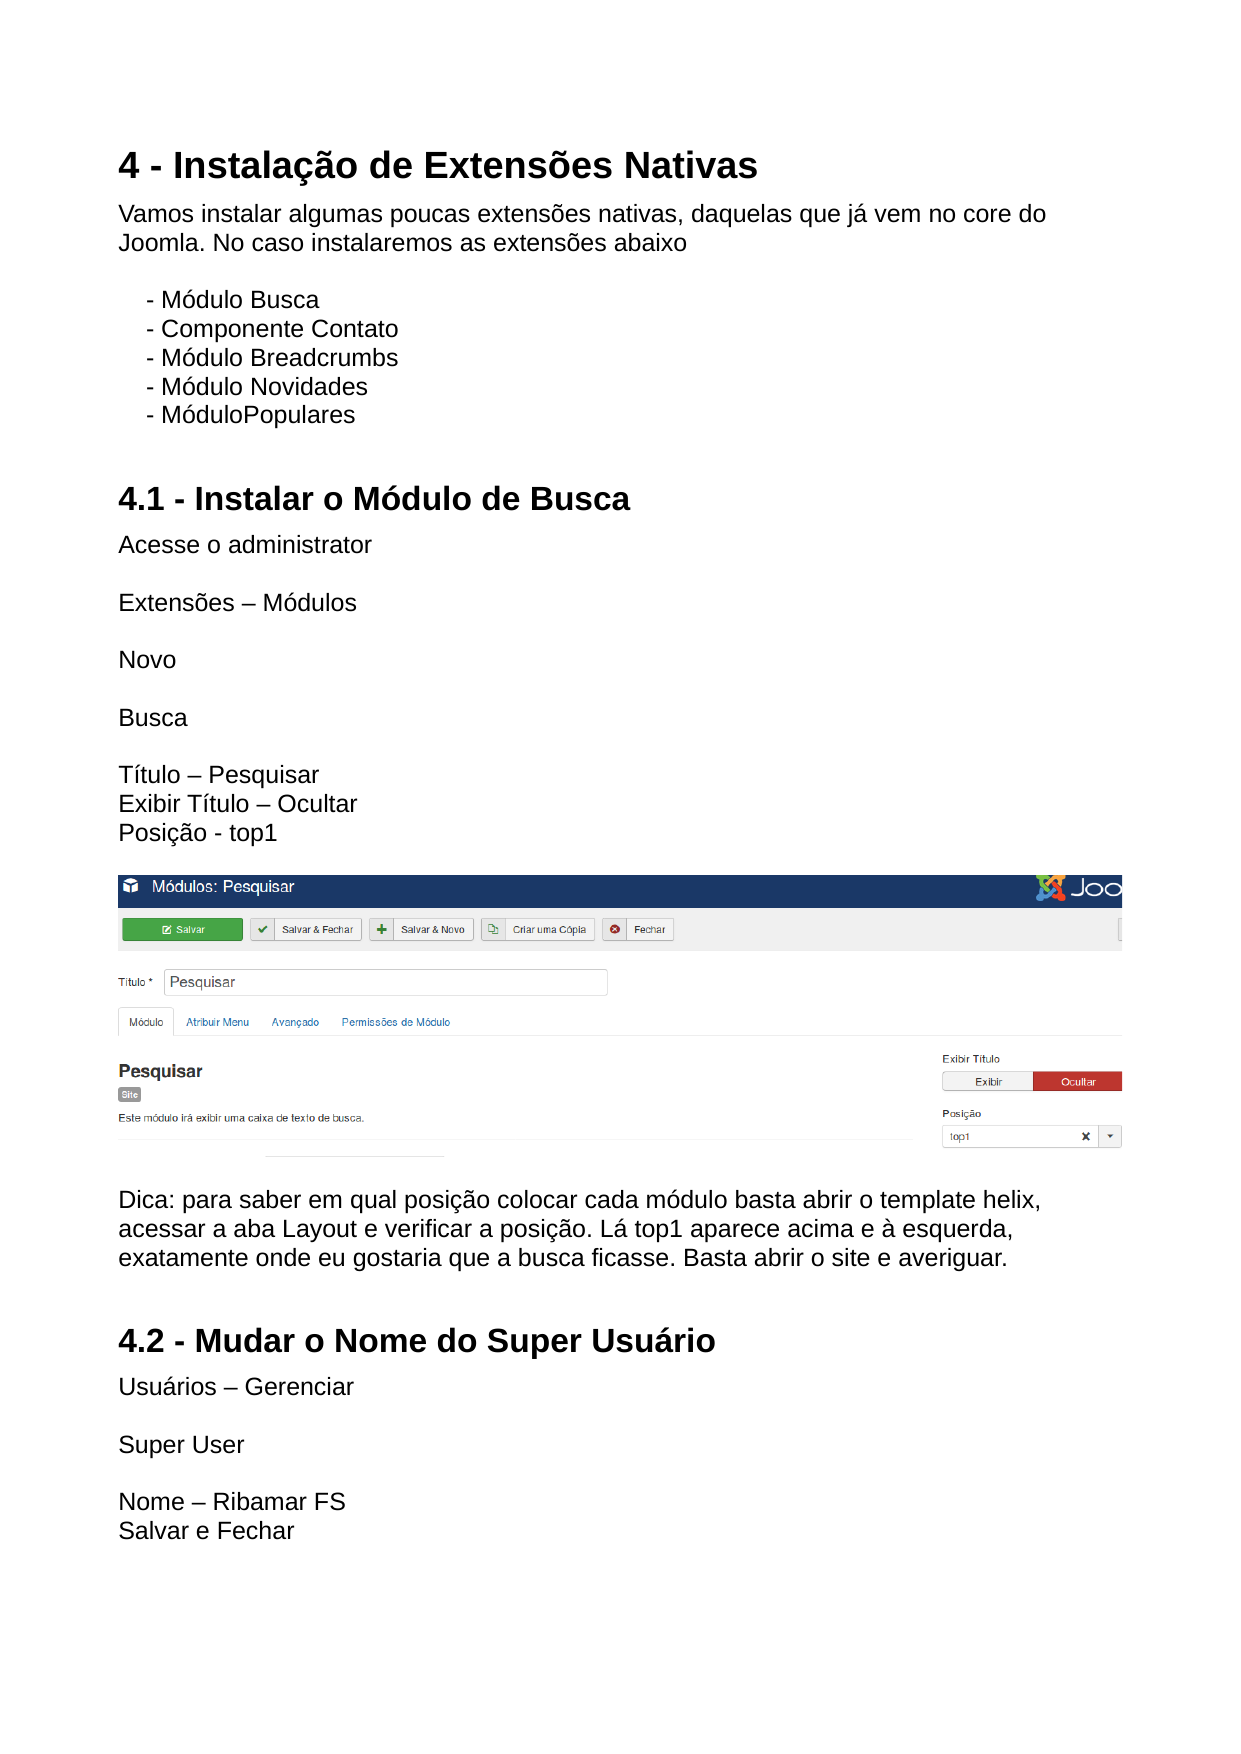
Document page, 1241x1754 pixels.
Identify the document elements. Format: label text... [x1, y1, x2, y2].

picture [118, 875, 1123, 1157]
text Super User [118, 1430, 1122, 1459]
text - Módulo Busca [118, 286, 1122, 314]
text Acesse o administrator [118, 530, 1122, 559]
text Salvar e Fechar [118, 1516, 1122, 1545]
text Nome – Ribamar FS [118, 1487, 1122, 1516]
text Dica: para saber em qual posição colocar cada módulo basta abrir o template helix, acessar a aba Layout e verificar a posição. Lá top1 aparece acima e à esquerda, exatamente onde eu gostaria que a busca ficasse. Basta abrir o site e averiguar. [118, 1185, 1122, 1272]
text Extensões – Módulos [118, 587, 1122, 616]
subtitle 4.2 - Mudar o Nome do Super Usuário [118, 1321, 1122, 1360]
text Busca [118, 702, 1122, 731]
text Posição - top1 [118, 817, 1122, 846]
text Vamos instalar algumas poucas extensões nativas, daquelas que já vem no core do Joomla. No caso instalaremos as extensões abaixo [118, 199, 1122, 257]
text Exibir Título – Ocultar [118, 789, 1122, 817]
text - Módulo Breadcrumbs [118, 343, 1122, 372]
text Título – Pesquisar [118, 760, 1122, 789]
text - Componente Contato [118, 314, 1122, 343]
text - Módulo Novidades [118, 372, 1122, 401]
text Novo [118, 645, 1122, 674]
text Usuários – Gerenciar [118, 1372, 1122, 1401]
subtitle 4.1 - Instalar o Módulo de Busca [118, 479, 1122, 517]
text - MóduloPopulares [118, 401, 1122, 429]
subtitle 4 - Instalação de Extensões Nativas [118, 143, 1122, 187]
